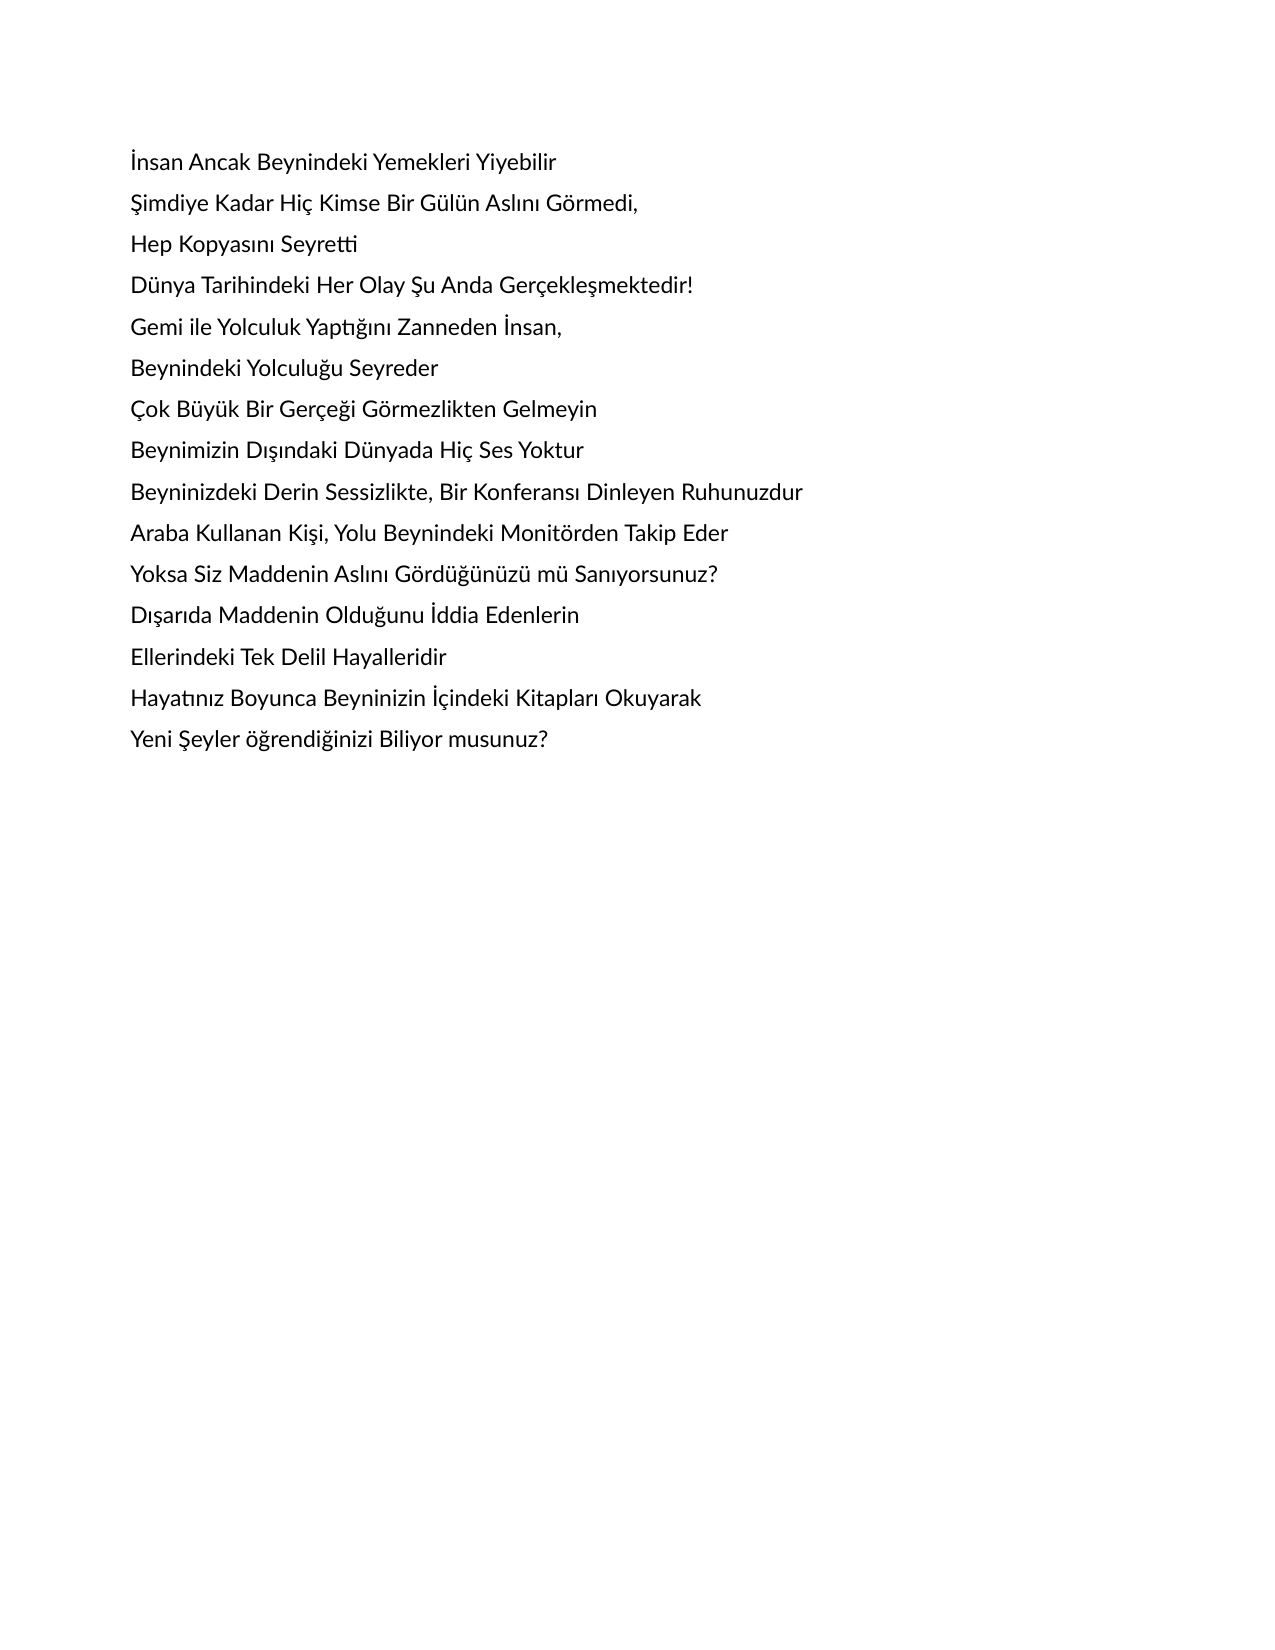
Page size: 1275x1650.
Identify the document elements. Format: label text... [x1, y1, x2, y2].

text Hayatınız Boyunca Beyninizin İçindeki Kitapları Okuyarak [130, 684, 1162, 711]
text Gemi ile Yolculuk Yaptığını Zanneden İnsan, [130, 313, 1162, 340]
text Ellerindeki Tek Delil Hayalleridir [130, 643, 1162, 670]
text Yeni Şeyler öğrendiğinizi Biliyor musunuz? [130, 725, 1162, 753]
text Beyninizdeki Derin Sessizlikte, Bir Konferansı Dinleyen Ruhunuzdur [130, 478, 1162, 505]
text İnsan Ancak Beynindeki Yemekleri Yiyebilir [130, 148, 1162, 175]
text Dünya Tarihindeki Her Olay Şu Anda Gerçekleşmektedir! [130, 271, 1162, 299]
text Araba Kullanan Kişi, Yolu Beynindeki Monitörden Takip Eder [130, 519, 1162, 546]
text Dışarıda Maddenin Olduğunu İddia Edenlerin [130, 601, 1162, 629]
text Şimdiye Kadar Hiç Kimse Bir Gülün Aslını Görmedi, [130, 189, 1162, 216]
text Beynimizin Dışındaki Dünyada Hiç Ses Yoktur [130, 436, 1162, 464]
text Yoksa Siz Maddenin Aslını Gördüğünüzü mü Sanıyorsunuz? [130, 560, 1162, 588]
text Beynindeki Yolculuğu Seyreder [130, 354, 1162, 381]
text Çok Büyük Bir Gerçeği Görmezlikten Gelmeyin [130, 395, 1162, 423]
text Hep Kopyasını Seyretti [130, 230, 1162, 258]
